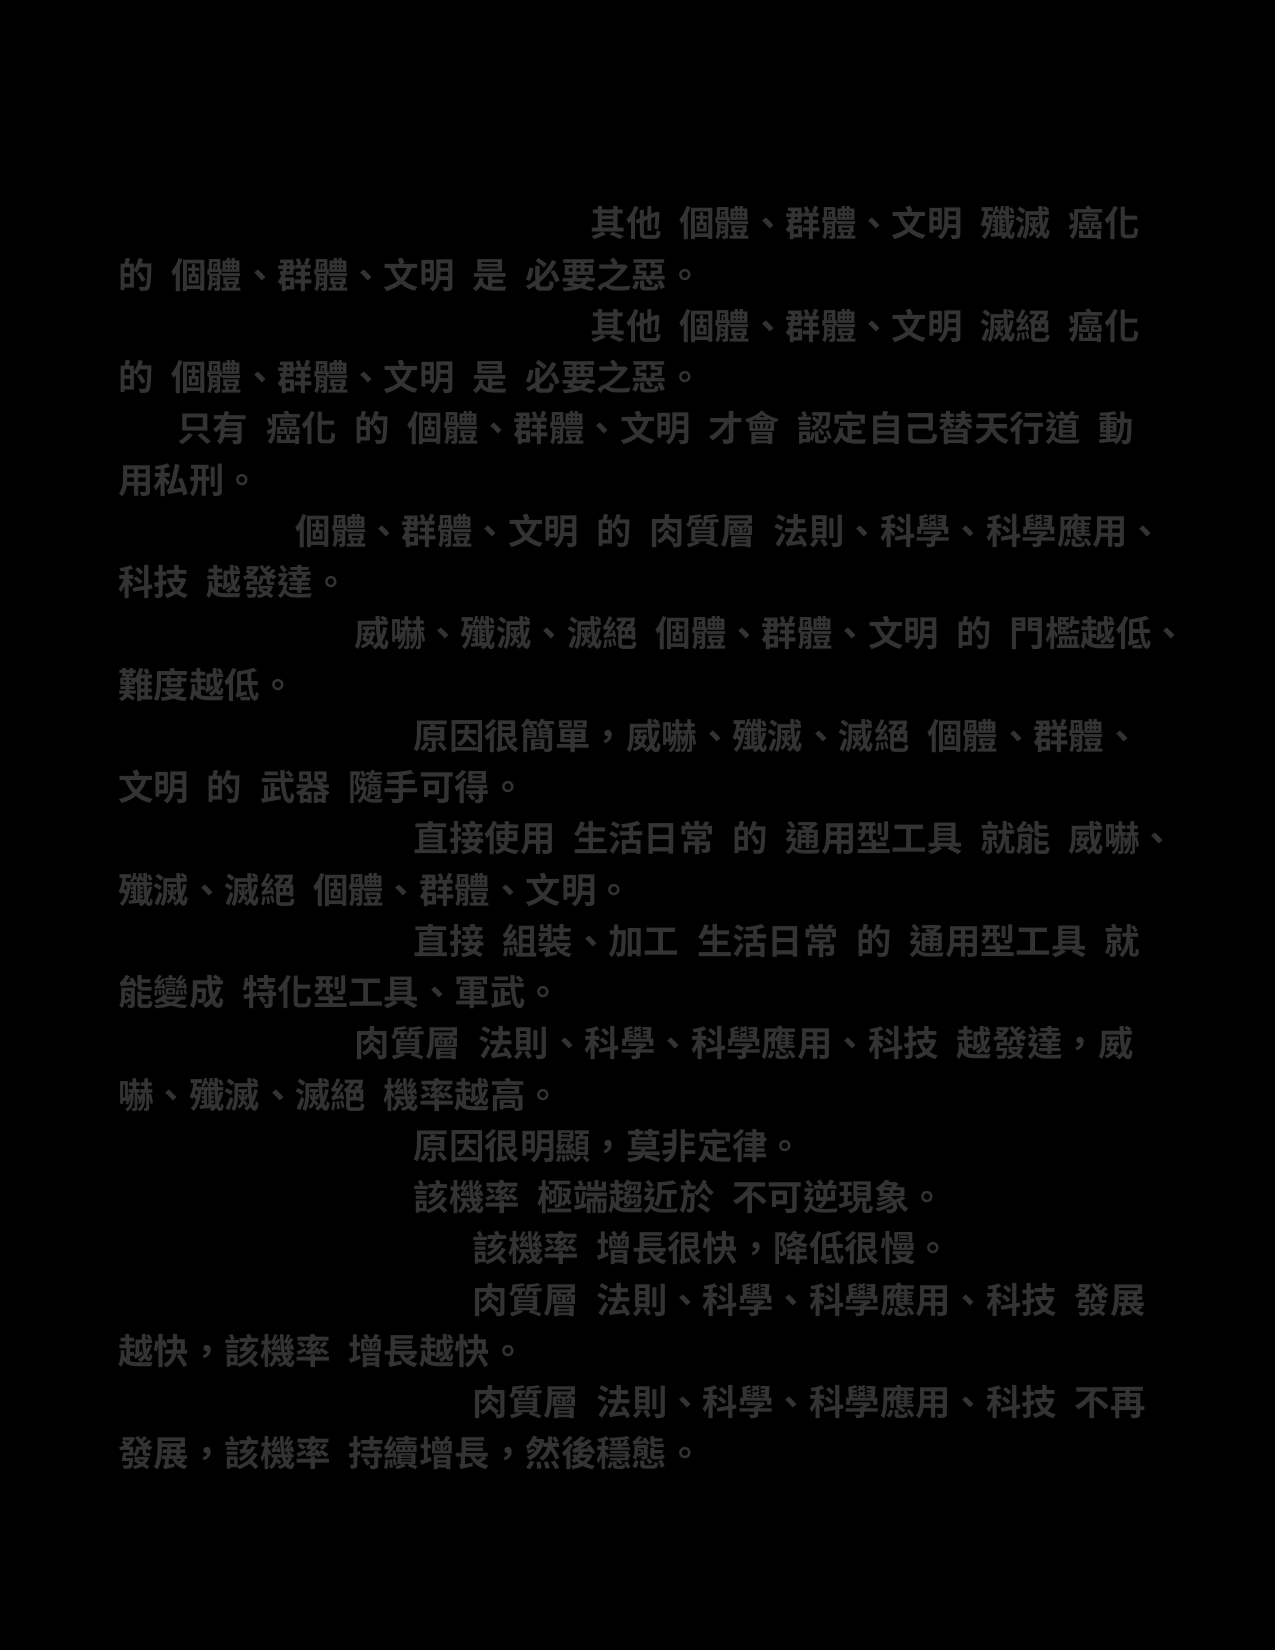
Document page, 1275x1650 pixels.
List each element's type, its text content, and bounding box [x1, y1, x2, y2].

text 肉質層 法則、科學、科學應用、科技 不再發展，該機率 持續增長，然後穩態。 [118, 1374, 1157, 1477]
text 威嚇、殲滅、滅絕 個體、群體、文明 的 門檻越低、難度越低。 [118, 606, 1157, 708]
text 個體、群體、文明 的 肉質層 法則、科學、科學應用、科技 越發達。 [118, 503, 1157, 606]
text 直接 組裝、加工 生活日常 的 通用型工具 就能變成 特化型工具、軍武。 [118, 913, 1157, 1016]
text 其他 個體、群體、文明 滅絕 癌化 的 個體、群體、文明 是 必要之惡。 只有 癌化 的 個體、群體、文明 才會 認定自己替天行道 動用私刑。 [118, 298, 1157, 503]
text 原因很簡單，威嚇、殲滅、滅絕 個體、群體、文明 的 武器 隨手可得。 [118, 708, 1157, 811]
text 直接使用 生活日常 的 通用型工具 就能 威嚇、殲滅、滅絕 個體、群體、文明。 [118, 811, 1157, 913]
text 其他 個體、群體、文明 殲滅 癌化 的 個體、群體、文明 是 必要之惡。 [118, 196, 1157, 298]
text 該機率 極端趨近於 不可逆現象。 [118, 1169, 1157, 1221]
text 肉質層 法則、科學、科學應用、科技 發展越快，該機率 增長越快。 [118, 1272, 1157, 1374]
text 肉質層 法則、科學、科學應用、科技 越發達，威嚇、殲滅、滅絕 機率越高。 [118, 1016, 1157, 1118]
text 該機率 增長很快，降低很慢。 [118, 1221, 1157, 1272]
text 原因很明顯，莫非定律。 [118, 1118, 1157, 1169]
